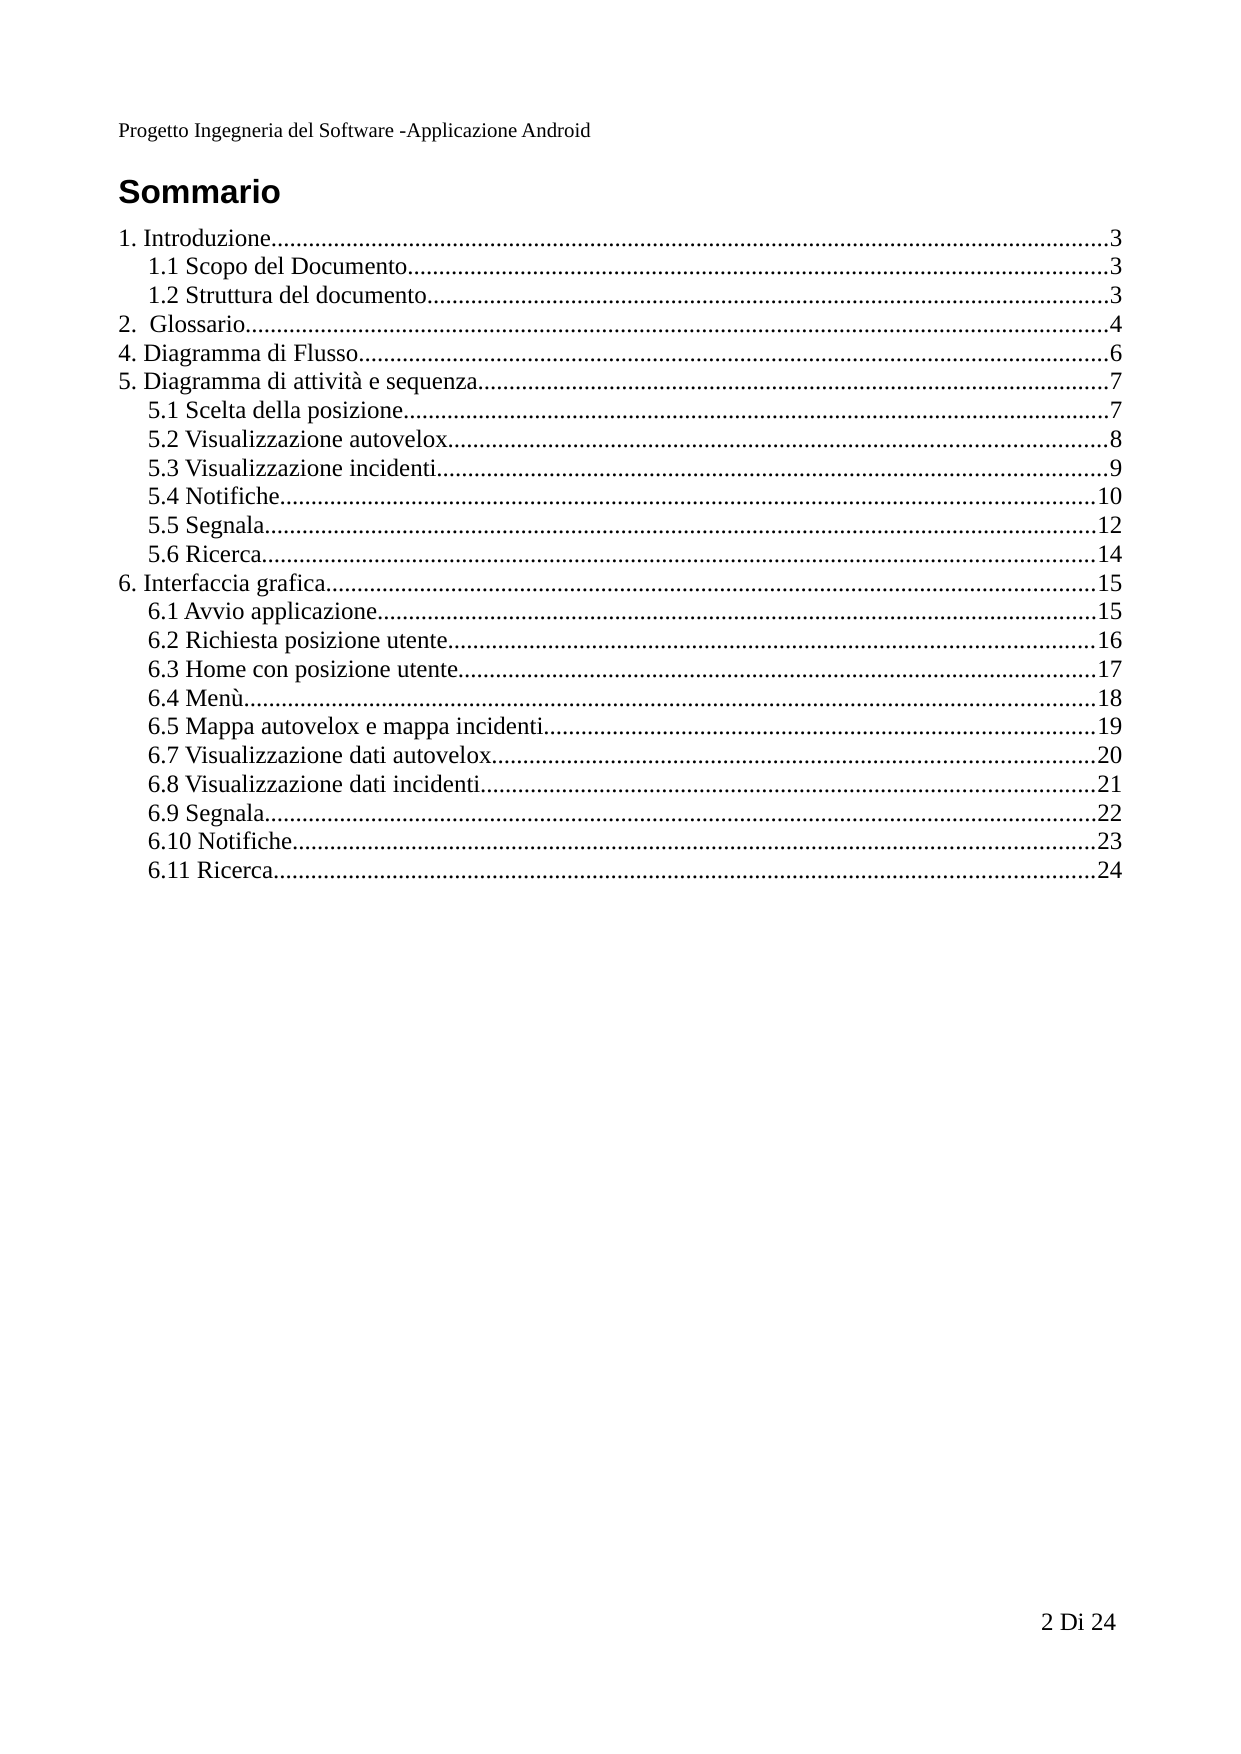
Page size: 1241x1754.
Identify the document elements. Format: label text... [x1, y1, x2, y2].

text 6.10 Notifiche 23 [148, 826, 1122, 855]
text 4. Diagramma di Flusso 6 [118, 338, 1122, 366]
text 6.4 Menù 18 [148, 683, 1122, 711]
text 6.5 Mappa autovelox e mappa incidenti 19 [148, 711, 1122, 740]
text 5.1 Scelta della posizione 7 [148, 395, 1122, 424]
text 5.3 Visualizzazione incidenti 9 [148, 453, 1122, 481]
text 5.4 Notifiche 10 [148, 481, 1122, 510]
text 1.1 Scopo del Documento 3 [148, 251, 1122, 280]
text 5.2 Visualizzazione autovelox 8 [148, 424, 1122, 453]
text 1.2 Struttura del documento 3 [148, 280, 1122, 309]
text 6.2 Richiesta posizione utente 16 [148, 625, 1122, 654]
text 1. Introduzione 3 [118, 223, 1122, 251]
text 6. Interfaccia grafica 15 [118, 568, 1122, 596]
text 6.1 Avvio applicazione 15 [148, 596, 1122, 625]
text 6.11 Ricerca 24 [148, 855, 1122, 884]
text 2. Glossario 4 [118, 309, 1122, 338]
text 6.7 Visualizzazione dati autovelox 20 [148, 740, 1122, 769]
text 6.9 Segnala 22 [148, 798, 1122, 826]
text 6.8 Visualizzazione dati incidenti 21 [148, 769, 1122, 798]
subtitle Sommario [118, 172, 1122, 210]
text 5.5 Segnala 12 [148, 510, 1122, 539]
text 6.3 Home con posizione utente 17 [148, 654, 1122, 683]
text 5. Diagramma di attività e sequenza 7 [118, 366, 1122, 395]
text 5.6 Ricerca 14 [148, 539, 1122, 568]
